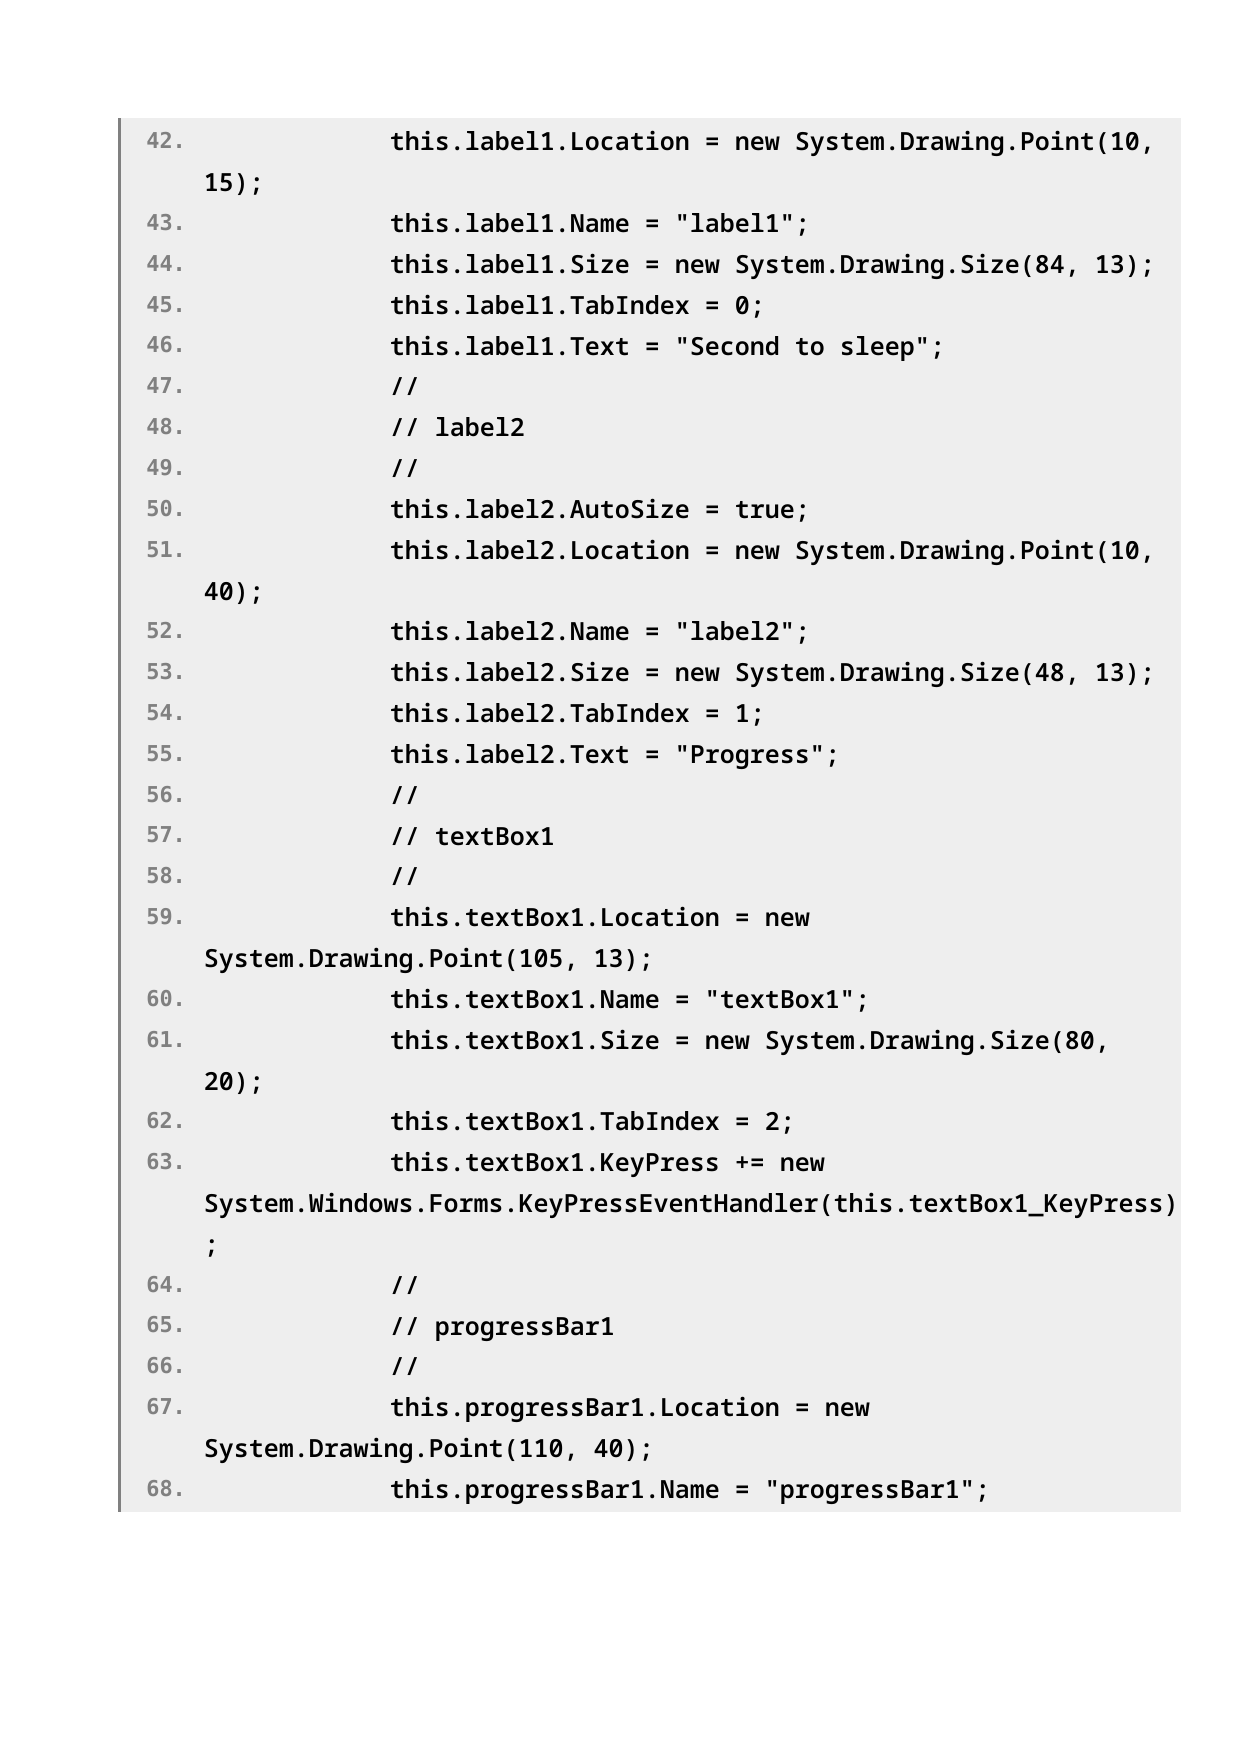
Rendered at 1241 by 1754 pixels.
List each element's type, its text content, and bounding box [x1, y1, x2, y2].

list this.label2.TabIndex = 1; [121, 690, 1181, 730]
list this.label2.AutoSize = true; [121, 486, 1181, 526]
list this.textBox1.TabIndex = 2; [121, 1098, 1181, 1138]
list // [121, 363, 1181, 403]
list this.label1.Text = "Second to sleep"; [121, 322, 1181, 362]
list this.label2.Size = new System.Drawing.Size(48, 13); [121, 649, 1181, 689]
list // [121, 771, 1181, 811]
list this.label1.Name = "label1"; [121, 200, 1181, 240]
list this.label2.Name = "label2"; [121, 608, 1181, 648]
list this.progressBar1.Location = new System.Drawing.Point(110, 40); [121, 1384, 1181, 1465]
list this.textBox1.Size = new System.Drawing.Size(80, 20); [121, 1016, 1181, 1097]
list this.textBox1.Location = new System.Drawing.Point(105, 13); [121, 894, 1181, 975]
list // [121, 1261, 1181, 1301]
list this.label1.Location = new System.Drawing.Point(10, 15); [121, 118, 1181, 199]
list // [121, 1343, 1181, 1383]
list this.label2.Location = new System.Drawing.Point(10, 40); [121, 526, 1181, 607]
list this.label1.TabIndex = 0; [121, 281, 1181, 321]
list this.textBox1.KeyPress += new System.Windows.Forms.KeyPressEventHandler(this.textBox1_KeyPress); [121, 1139, 1181, 1261]
list // textBox1 [121, 812, 1181, 852]
list // progressBar1 [121, 1302, 1181, 1342]
list // label2 [121, 404, 1181, 444]
list this.label1.Size = new System.Drawing.Size(84, 13); [121, 241, 1181, 281]
list this.progressBar1.Name = "progressBar1"; [121, 1466, 1181, 1512]
list // [121, 445, 1181, 485]
list this.label2.Text = "Progress"; [121, 731, 1181, 771]
list this.textBox1.Name = "textBox1"; [121, 976, 1181, 1016]
list // [121, 853, 1181, 893]
